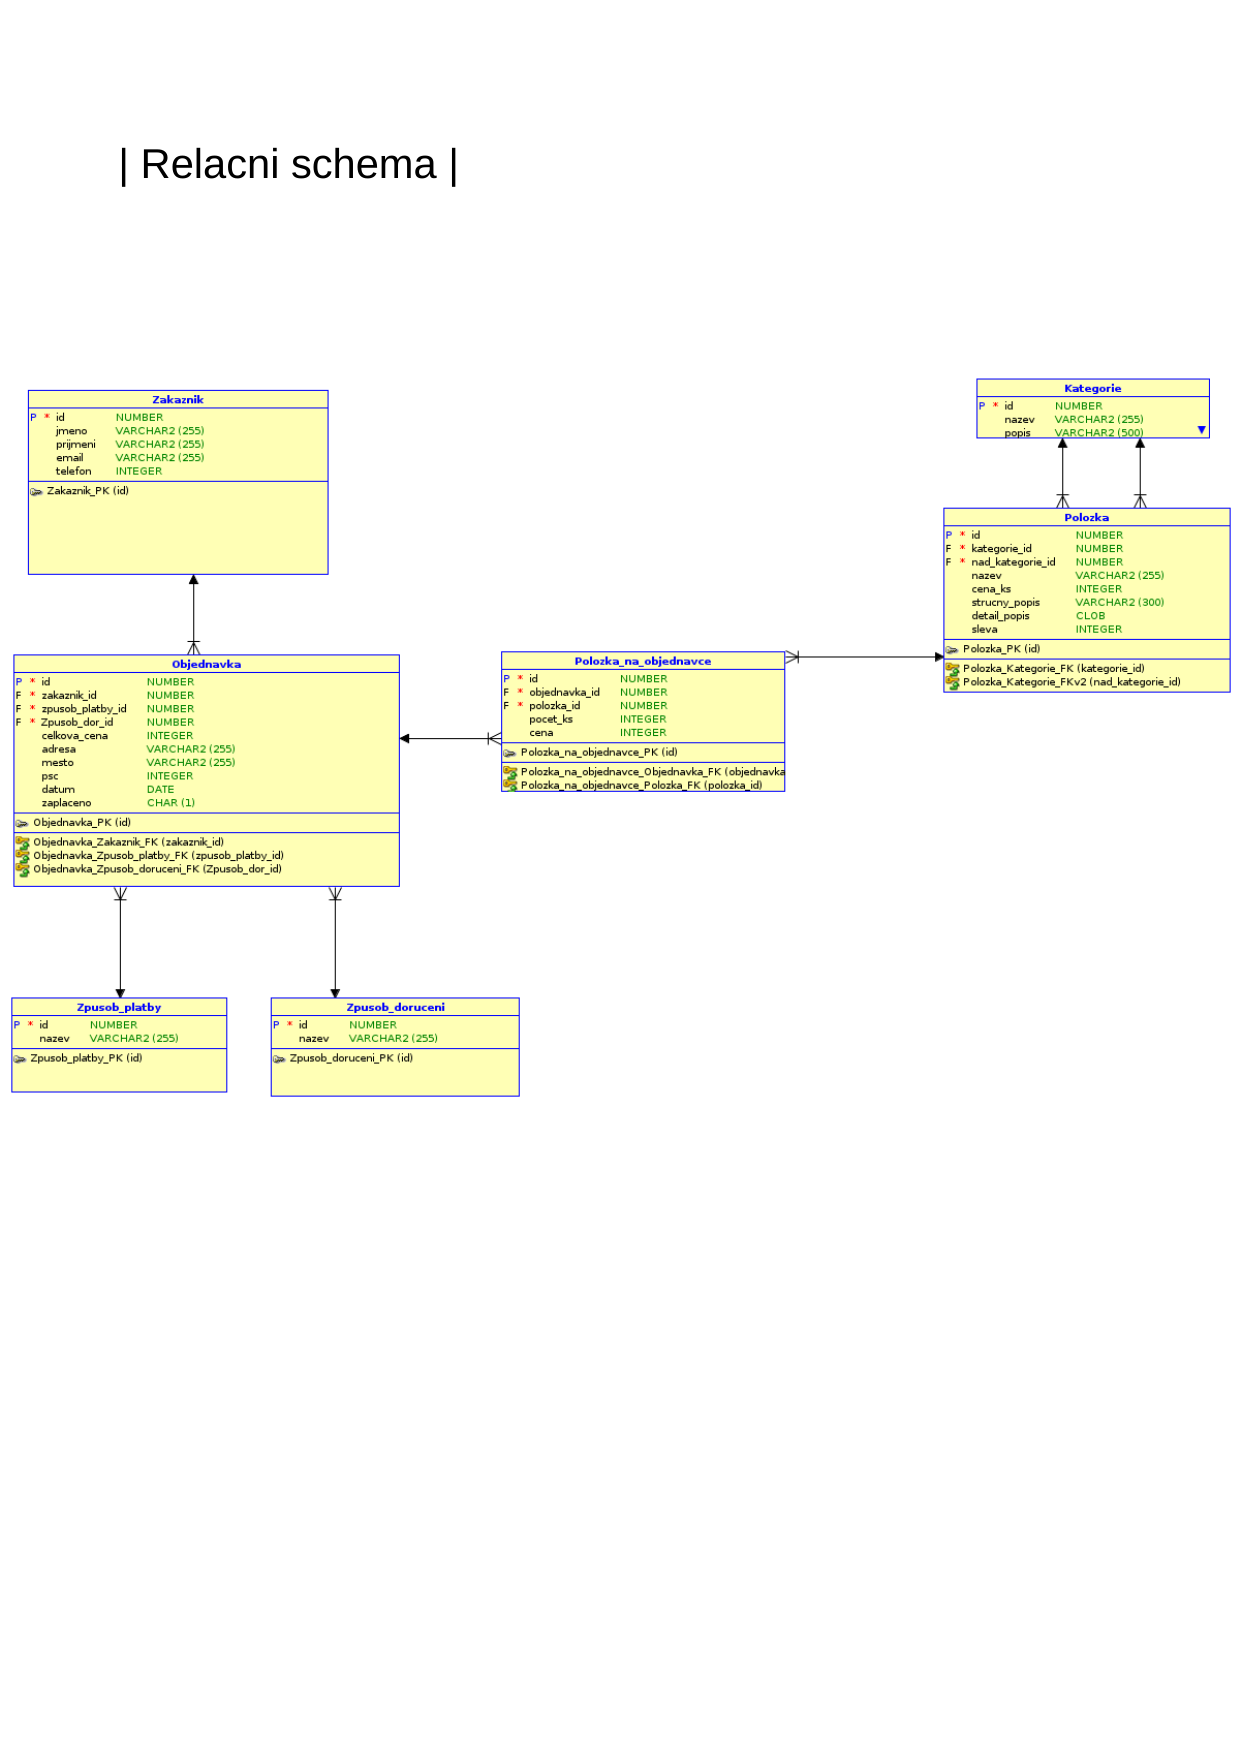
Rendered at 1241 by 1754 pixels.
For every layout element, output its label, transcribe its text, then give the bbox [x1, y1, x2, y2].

subtitle | Relacni schema | [118, 139, 1122, 187]
picture [0, 362, 1241, 1107]
